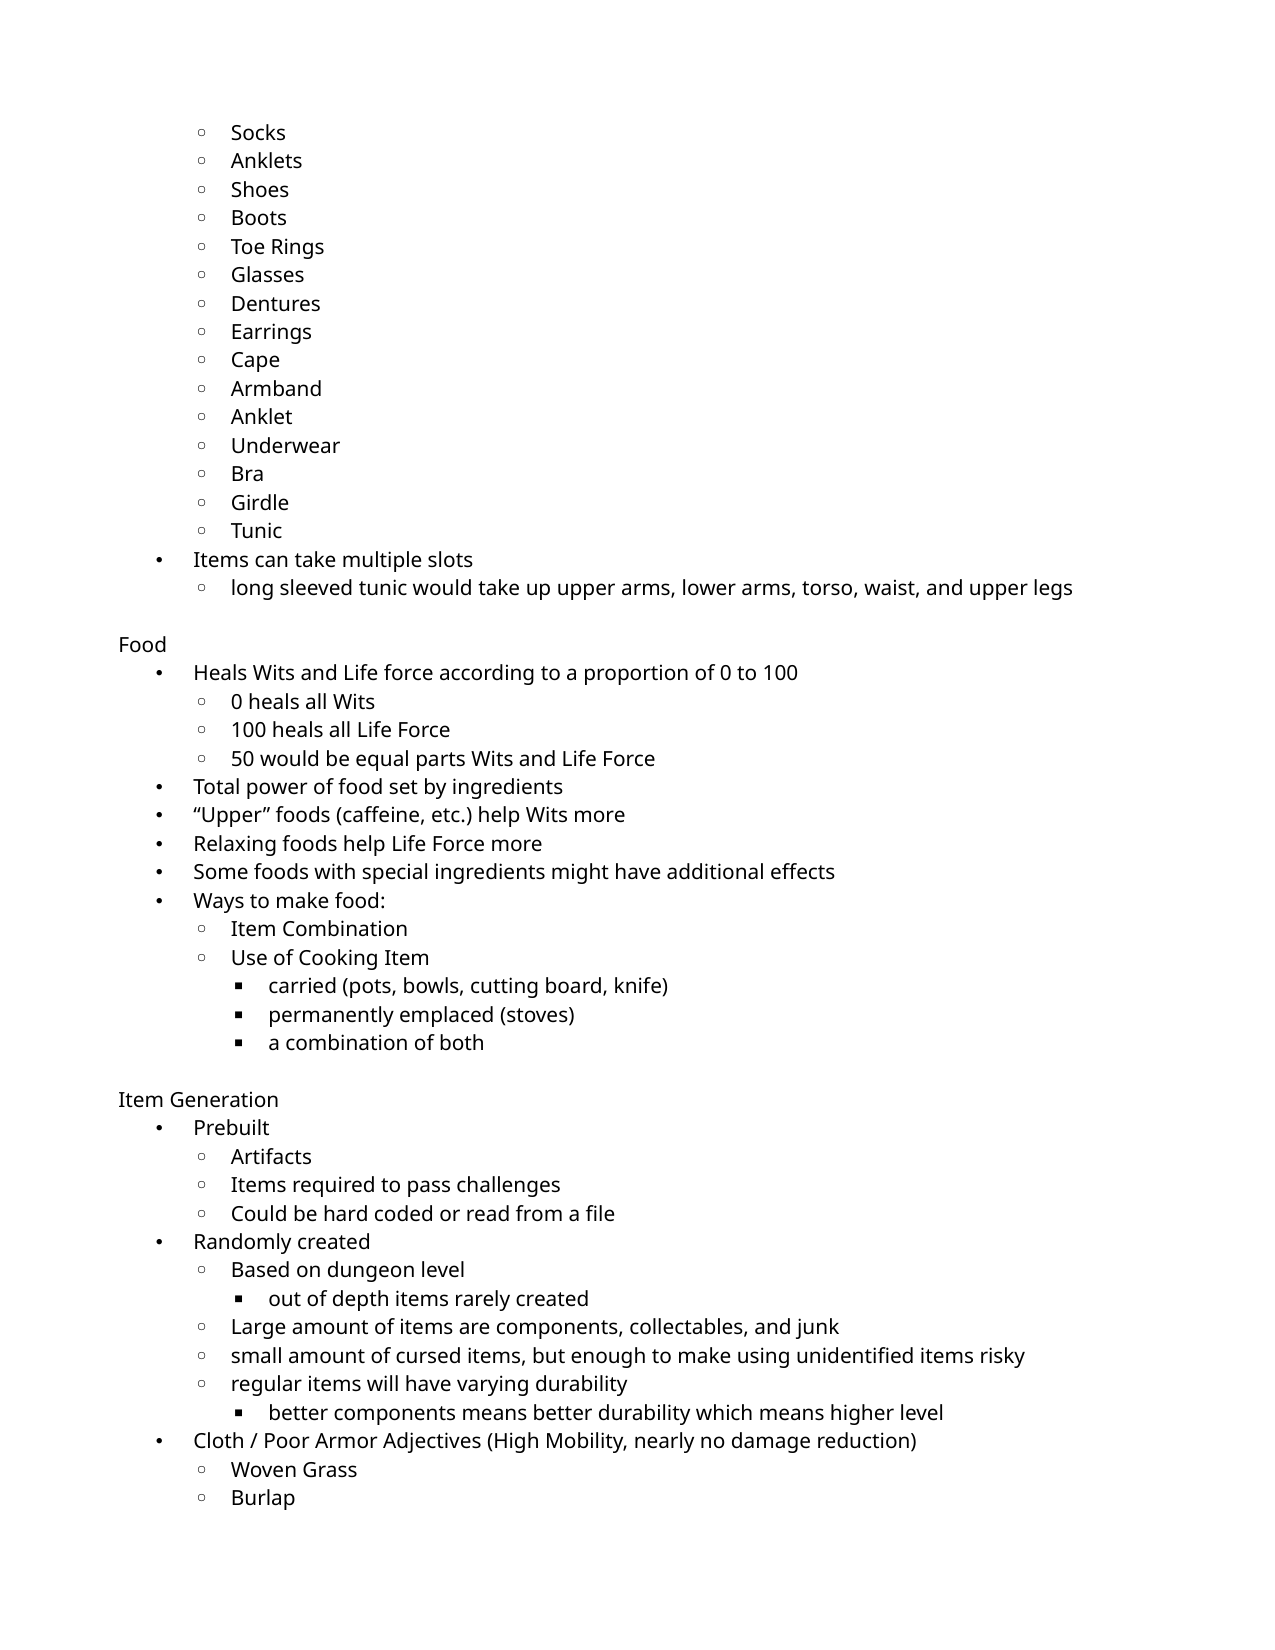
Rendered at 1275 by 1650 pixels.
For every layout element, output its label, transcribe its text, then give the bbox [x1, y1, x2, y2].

list Artifacts [193, 1142, 1157, 1170]
list Items required to pass challenges [193, 1170, 1157, 1199]
list Cape [193, 346, 1157, 374]
list Use of Cooking Item [193, 943, 1157, 971]
list 100 heals all Life Force [193, 715, 1157, 744]
list Dentures [193, 289, 1157, 317]
list Toe Rings [193, 232, 1157, 260]
text Food [118, 630, 1157, 658]
list Could be hard coded or read from a file [193, 1199, 1157, 1227]
list Burlap [193, 1483, 1157, 1512]
list Some foods with special ingredients might have additional effects [156, 857, 1157, 886]
list Cloth / Poor Armor Adjectives (High Mobility, nearly no damage reduction) [156, 1426, 1157, 1455]
list Items can take multiple slots [156, 545, 1157, 573]
list Boots [193, 203, 1157, 232]
list Large amount of items are components, collectables, and junk [193, 1312, 1157, 1341]
text Item Generation [118, 1085, 1157, 1113]
list Earrings [193, 317, 1157, 346]
list out of depth items rarely created [231, 1284, 1157, 1312]
list better components means better durability which means higher level [231, 1398, 1157, 1426]
list small amount of cursed items, but enough to make using unidentified items risky [193, 1341, 1157, 1369]
list 50 would be equal parts Wits and Life Force [193, 744, 1157, 772]
list Socks [193, 118, 1157, 147]
list 0 heals all Wits [193, 687, 1157, 715]
list Underwear [193, 431, 1157, 459]
list Ways to make food: [156, 886, 1157, 914]
list Total power of food set by ingredients [156, 772, 1157, 801]
list Prebuilt [156, 1113, 1157, 1142]
list a combination of both [231, 1028, 1157, 1057]
list Woven Grass [193, 1455, 1157, 1483]
list Anklet [193, 402, 1157, 431]
list Tunic [193, 516, 1157, 545]
list Based on dungeon level [193, 1256, 1157, 1284]
list permanently emplaced (stoves) [231, 1000, 1157, 1028]
list carried (pots, bowls, cutting board, knife) [231, 971, 1157, 1000]
list Girdle [193, 488, 1157, 516]
list long sleeved tunic would take up upper arms, lower arms, torso, waist, and upper legs [193, 573, 1157, 602]
list Bra [193, 459, 1157, 488]
list Glasses [193, 260, 1157, 289]
list Armband [193, 374, 1157, 402]
list Relaxing foods help Life Force more [156, 829, 1157, 857]
list regular items will have varying durability [193, 1369, 1157, 1398]
list “Upper” foods (caffeine, etc.) help Wits more [156, 801, 1157, 829]
list Shoes [193, 175, 1157, 203]
list Randomly created [156, 1227, 1157, 1256]
list Item Combination [193, 914, 1157, 943]
list Heals Wits and Life force according to a proportion of 0 to 100 [156, 658, 1157, 687]
list Anklets [193, 147, 1157, 175]
